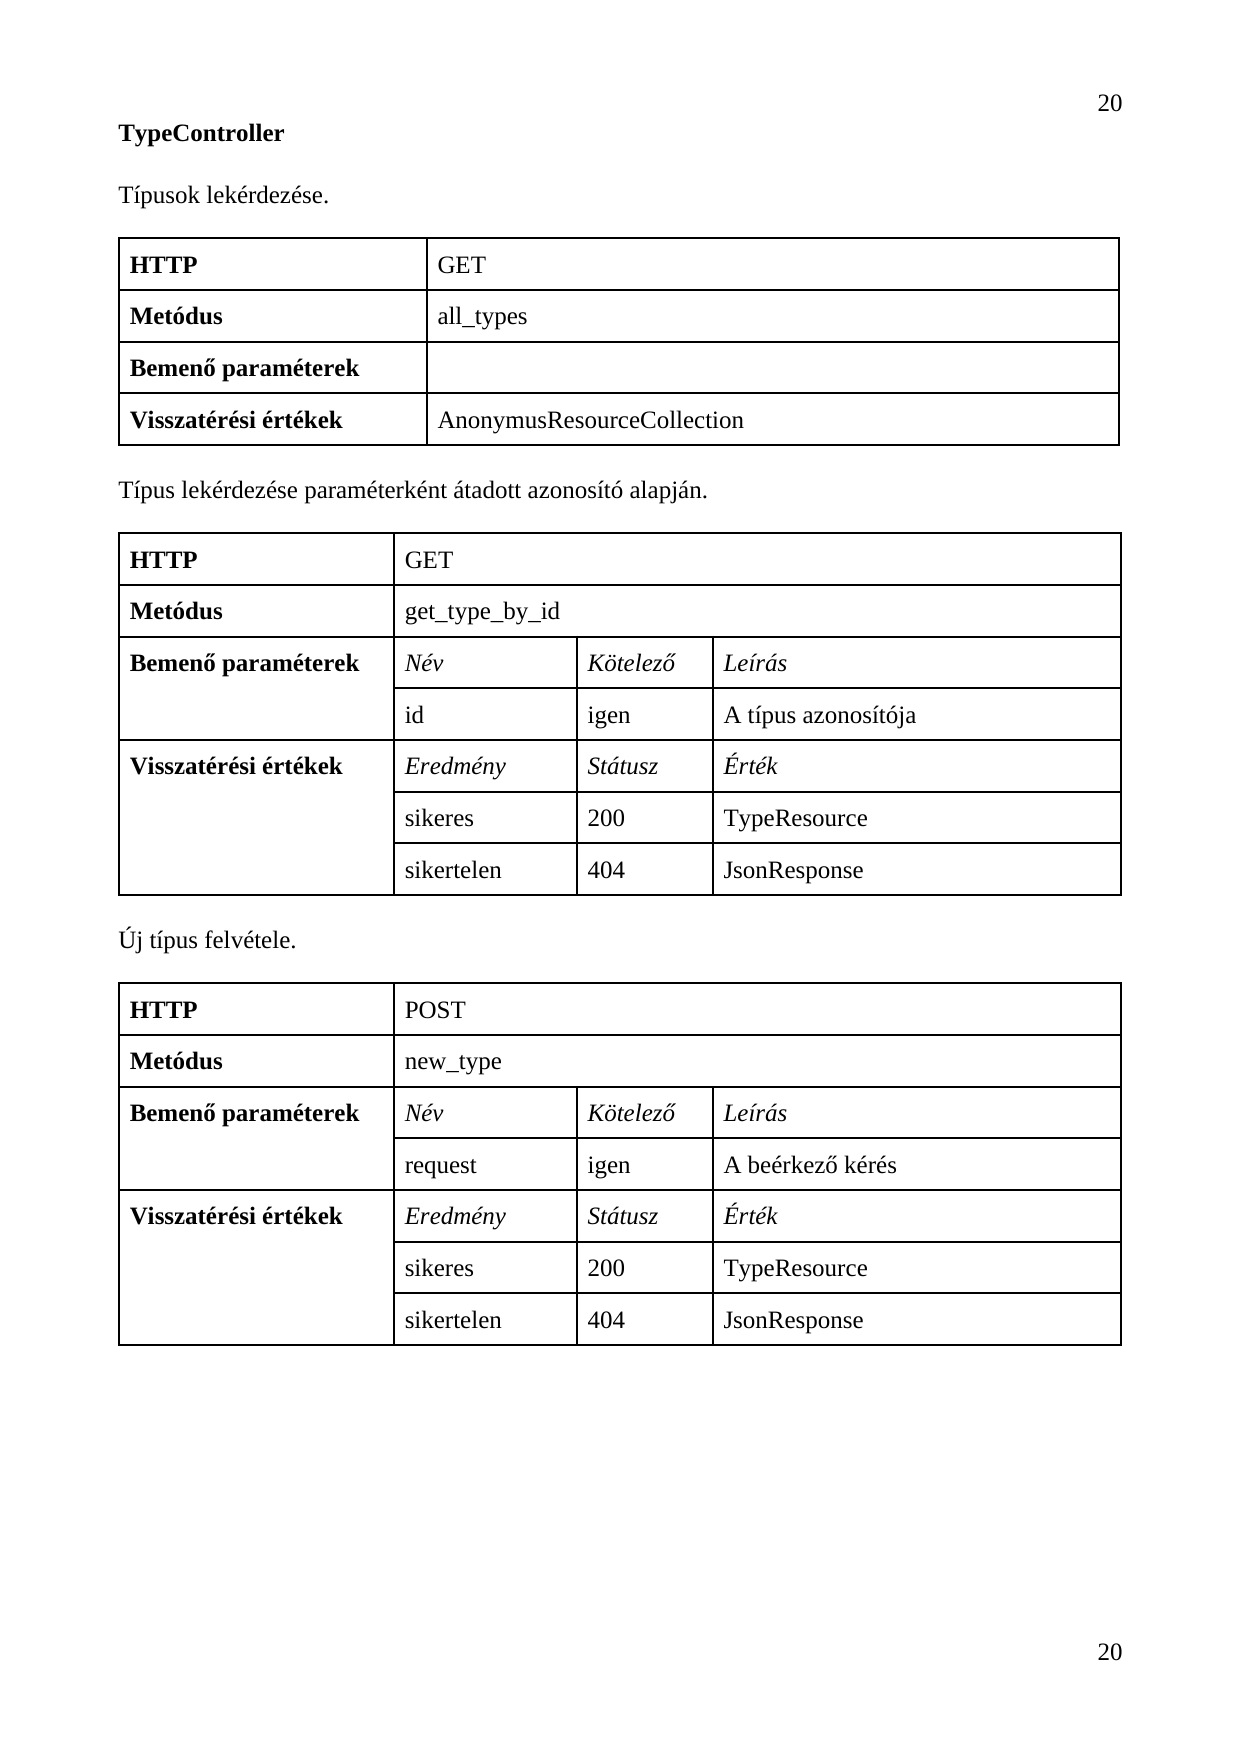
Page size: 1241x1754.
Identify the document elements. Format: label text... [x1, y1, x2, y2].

table_cell Kötelező [578, 1088, 712, 1137]
table_cell all_types [428, 291, 1118, 341]
table_cell get_type_by_id [395, 586, 1120, 636]
table_cell AnonymusResourceCollection [428, 394, 1118, 444]
table_cell Státusz [578, 741, 712, 791]
table_cell igen [578, 1139, 712, 1189]
table_cell Leírás [714, 638, 1120, 687]
table_header POST [395, 984, 1120, 1034]
table_cell TypeResource [714, 793, 1120, 842]
table_cell Bemenő paraméterek [120, 1088, 393, 1189]
table_header GET [395, 534, 1120, 584]
table_cell Metódus [120, 586, 393, 636]
table_cell sikeres [395, 1243, 576, 1292]
table_header HTTP [120, 984, 393, 1034]
table_cell JsonResponse [714, 1294, 1120, 1344]
table_cell Érték [714, 1191, 1120, 1241]
table_cell sikeres [395, 793, 576, 842]
text Új típus felvétele. [118, 925, 1122, 953]
table_cell [428, 343, 1118, 392]
table_cell request [395, 1139, 576, 1189]
table_cell igen [578, 689, 712, 739]
table_cell Metódus [120, 1036, 393, 1086]
table_cell 404 [578, 844, 712, 894]
table_cell id [395, 689, 576, 739]
table_cell Név [395, 638, 576, 687]
table_cell 200 [578, 793, 712, 842]
table_cell sikertelen [395, 1294, 576, 1344]
table_cell Visszatérési értékek [120, 741, 393, 894]
table_cell Eredmény [395, 1191, 576, 1241]
table_cell A típus azonosítója [714, 689, 1120, 739]
table_header GET [428, 239, 1118, 289]
table_cell Kötelező [578, 638, 712, 687]
table_cell Bemenő paraméterek [120, 343, 426, 392]
table_cell new_type [395, 1036, 1120, 1086]
table_header HTTP [120, 534, 393, 584]
table_cell sikertelen [395, 844, 576, 894]
table_cell A beérkező kérés [714, 1139, 1120, 1189]
table_cell Érték [714, 741, 1120, 791]
table_cell 200 [578, 1243, 712, 1292]
table_cell TypeResource [714, 1243, 1120, 1292]
table_header HTTP [120, 239, 426, 289]
table_cell Bemenő paraméterek [120, 638, 393, 739]
table_cell Visszatérési értékek [120, 1191, 393, 1344]
table_cell Eredmény [395, 741, 576, 791]
table_cell Státusz [578, 1191, 712, 1241]
table_cell Metódus [120, 291, 426, 341]
table_cell Leírás [714, 1088, 1120, 1137]
text Típusok lekérdezése. [118, 180, 1122, 208]
table_cell Visszatérési értékek [120, 394, 426, 444]
table_cell JsonResponse [714, 844, 1120, 894]
table_cell 404 [578, 1294, 712, 1344]
subtitle TypeController [118, 118, 1122, 147]
table_cell Név [395, 1088, 576, 1137]
text Típus lekérdezése paraméterként átadott azonosító alapján. [118, 475, 1122, 503]
